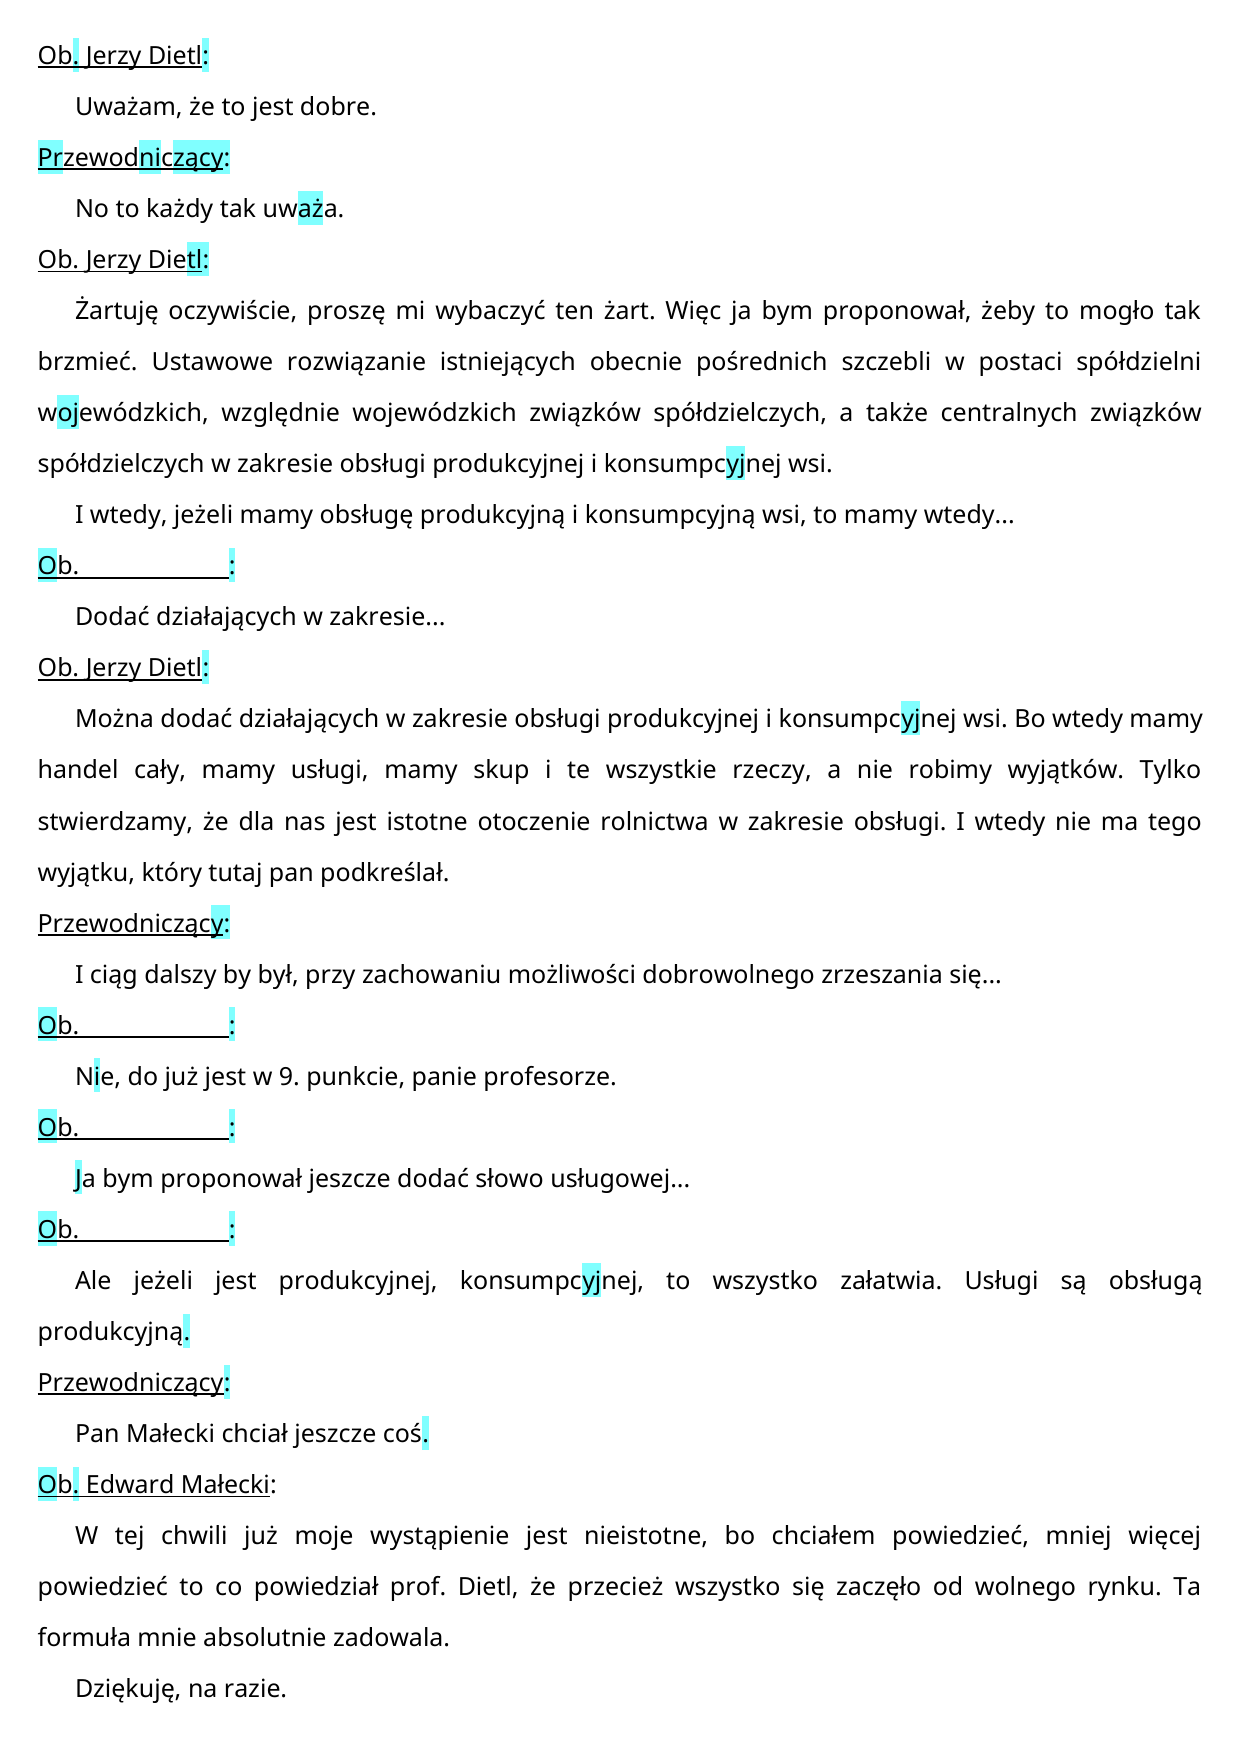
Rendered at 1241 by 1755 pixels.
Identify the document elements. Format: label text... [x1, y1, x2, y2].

text Ob. Jerzy Dietl: [37, 37, 1203, 72]
text Przewodniczący: [37, 905, 1203, 939]
text Przewodniczący: [37, 139, 1203, 174]
text Pan Małecki chciał jeszcze coś. [37, 1416, 1203, 1450]
text Ob. : [37, 1109, 1203, 1143]
text Ob. : [37, 1007, 1203, 1041]
text Można dodać działających w zakresie obsługi produkcyjnej i konsumpcyjnej wsi. Bo wtedy mamy handel cały, mamy usługi, mamy skup i te wszystkie rzeczy, a nie robimy wyjątków. Tylko stwierdzamy, że dla nas jest istotne otoczenie rolnictwa w zakresie obsługi. I wtedy nie ma tego wyjątku, który tutaj pan podkreślał. [37, 701, 1203, 888]
text Uważam, że to jest dobre. [37, 88, 1203, 123]
text Dziękuję, na razie. [37, 1671, 1203, 1705]
text Żartuję oczywiście, proszę mi wybaczyć ten żart. Więc ja bym proponował, żeby to mogło tak brzmieć. Ustawowe rozwiązanie istniejących obecnie pośrednich szczebli w postaci spółdzielni wojewódzkich, względnie wojewódzkich związków spółdzielczych, a także centralnych związków spółdzielczych w zakresie obsługi produkcyjnej i konsumpcyjnej wsi. [37, 293, 1203, 480]
text No to każdy tak uważa. [37, 191, 1203, 225]
text Ale jeżeli jest produkcyjnej, konsumpcyjnej, to wszystko załatwia. Usługi są obsługą produkcyjną. [37, 1262, 1203, 1348]
text Przewodniczący: [37, 1364, 1203, 1399]
text W tej chwili już moje wystąpienie jest nieistotne, bo chciałem powiedzieć, mniej więcej powiedzieć to co powiedział prof. Dietl, że przecież wszystko się zaczęło od wolnego rynku. Ta formuła mnie absolutnie zadowala. [37, 1518, 1203, 1654]
text Dodać działających w zakresie... [37, 599, 1203, 633]
text I wtedy, jeżeli mamy obsługę produkcyjną i konsumpcyjną wsi, to mamy wtedy... [37, 497, 1203, 531]
text Ob. Edward Małecki: [37, 1467, 1203, 1501]
text Ob. Jerzy Dietl: [37, 650, 1203, 684]
text Ob. : [37, 1211, 1203, 1246]
text I ciąg dalszy by był, przy zachowaniu możliwości dobrowolnego zrzeszania się... [37, 956, 1203, 990]
text Ob. : [37, 548, 1203, 582]
text Ob. Jerzy Dietl: [37, 242, 1203, 276]
text Nie, do już jest w 9. punkcie, panie profesorze. [37, 1058, 1203, 1092]
text Ja bym proponował jeszcze dodać słowo usługowej... [37, 1160, 1203, 1194]
